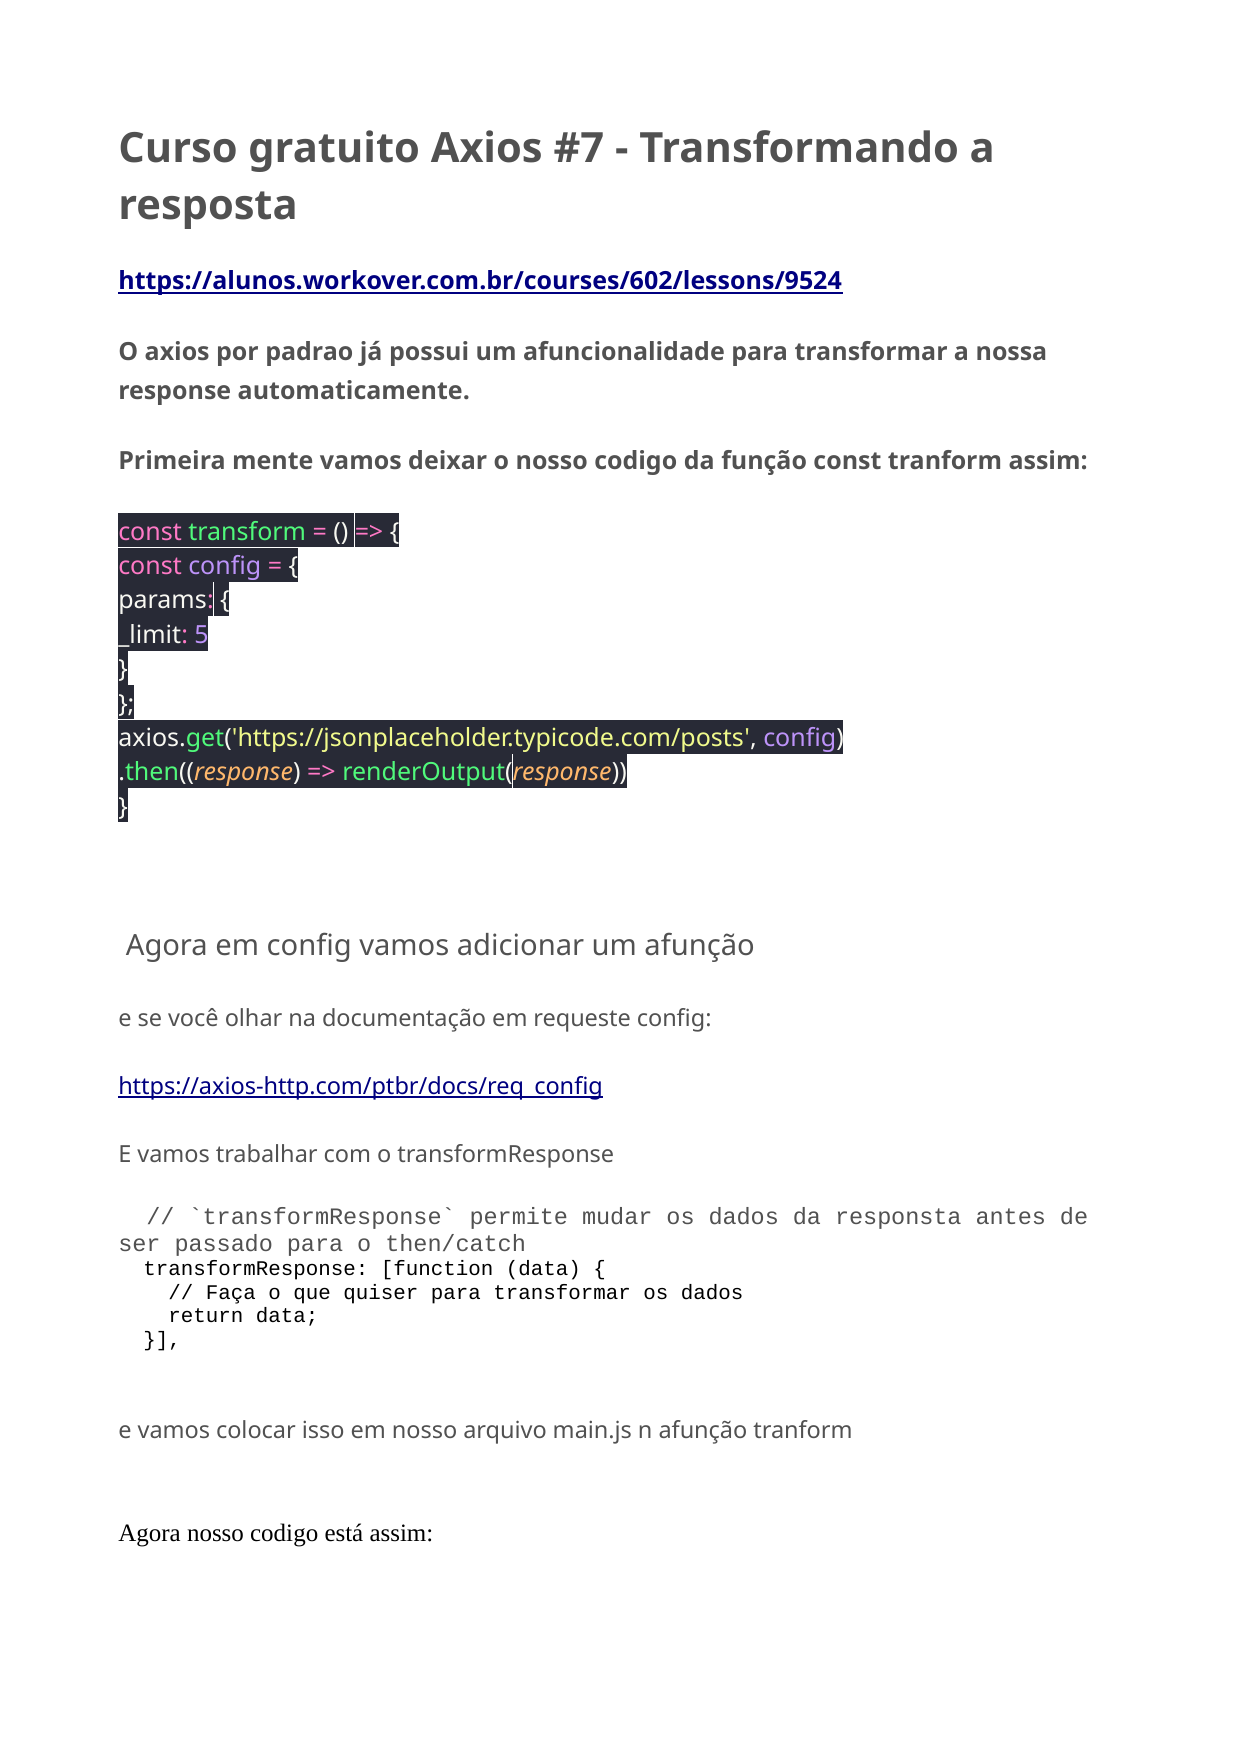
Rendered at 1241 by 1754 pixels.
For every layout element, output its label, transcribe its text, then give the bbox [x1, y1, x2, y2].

text // `transformResponse` permite mudar os dados da responsta antes de ser passado para o then/catch [118, 1205, 1122, 1258]
text E vamos trabalhar com o transformResponse [118, 1137, 1122, 1169]
text } [118, 788, 1122, 822]
subtitle Curso gratuito Axios #7 - Transformando a resposta [118, 118, 1122, 232]
text transformResponse: [function (data) { [118, 1258, 1122, 1282]
text Agora em config vamos adicionar um afunção [118, 924, 1122, 964]
text e vamos colocar isso em nosso arquivo main.js n afunção tranform [118, 1413, 1122, 1445]
text }], [118, 1329, 1122, 1353]
text const transform = () => { [118, 513, 1122, 547]
text .then((response) => renderOutput(response)) [118, 754, 1122, 788]
text } [118, 651, 1122, 685]
text return data; [118, 1305, 1122, 1329]
text O axios por padrao já possui um afuncionalidade para transformar a nossa response automaticamente. [118, 333, 1122, 407]
text https://axios-http.com/ptbr/docs/req_config [118, 1069, 1122, 1101]
text Agora nosso codigo está assim: [118, 1518, 1122, 1547]
text https://alunos.workover.com.br/courses/602/lessons/9524 [118, 263, 1122, 297]
text params: { [118, 582, 1122, 616]
text // Faça o que quiser para transformar os dados [118, 1282, 1122, 1305]
text axios.get('https://jsonplaceholder.typicode.com/posts', config) [118, 719, 1122, 754]
text Primeira mente vamos deixar o nosso codigo da função const tranform assim: [118, 443, 1122, 477]
text const config = { [118, 547, 1122, 582]
text e se você olhar na documentação em requeste config: [118, 1001, 1122, 1033]
text }; [118, 685, 1122, 719]
text _limit: 5 [118, 616, 1122, 651]
